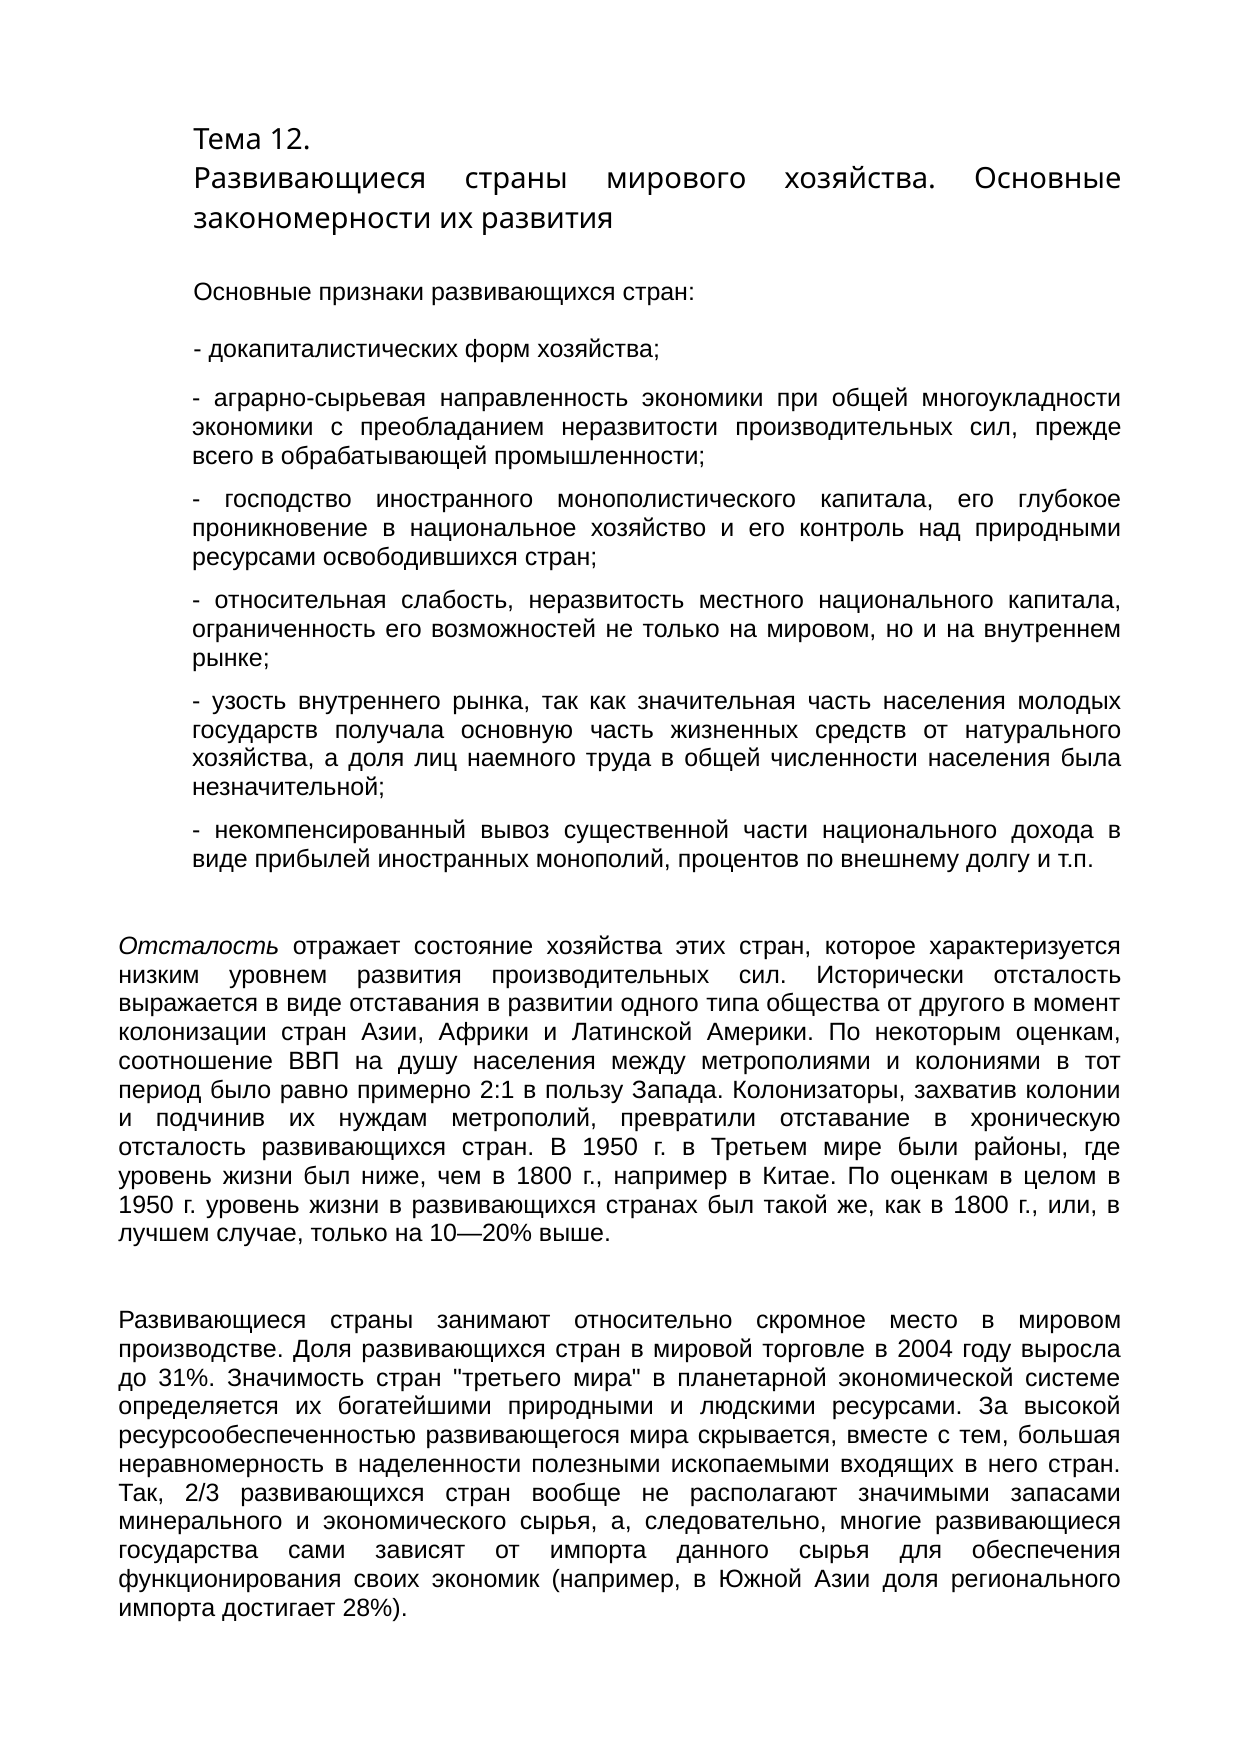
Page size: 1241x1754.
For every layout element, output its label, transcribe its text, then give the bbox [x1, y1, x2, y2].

list - некомпенсированный вывоз существенной части национального дохода в виде прибылей иностранных монополий, процентов по внешнему долгу и т.п. [118, 816, 1122, 873]
text Отсталость отражает состояние хозяйства этих стран, которое характеризуется низким уровнем развития производительных сил. Исторически отсталость выражается в виде отставания в развитии одного типа общества от другого в момент колонизации стран Азии, Африки и Латинской Америки. По некоторым оценкам, соотношение ВВП на душу населения между метрополиями и колониями в тот период было равно примерно 2:1 в пользу Запада. Колонизаторы, захватив колонии и подчинив их нуждам метрополий, превратили отставание в хроническую отсталость развивающихся стран. В 1950 г. в Третьем мире были районы, где уровень жизни был ниже, чем в 1800 г., например в Китае. По оценкам в целом в 1950 г. уровень жизни в развивающихся странах был такой же, как в 1800 г., или, в лучшем случае, только на 10—20% выше. [118, 931, 1122, 1247]
list Основные признаки развивающихся стран: [193, 277, 1122, 306]
list - господство иностранного монополистического капитала, его глубокое проникновение в национальное хозяйство и его контроль над природными ресурсами освободившихся стран; [118, 484, 1122, 571]
list - относительная слабость, неразвитость местного национального капитала, ограниченность его возможностей не только на мировом, но и на внутреннем рынке; [118, 585, 1122, 671]
text Развивающиеся страны занимают относительно скромное место в мировом производстве. Доля развивающихся стран в мировой торговле в 2004 году выросла до 31%. Значимость стран "третьего мира" в планетарной экономической системе определяется их богатейшими природными и людскими ресурсами. За высокой ресурсообеспеченностью развивающегося мира скрывается, вместе с тем, большая неравномерность в наделенности полезными ископаемыми входящих в него стран. Так, 2/3 развивающихся стран вообще не располагают значимыми запасами минерального и экономического сырья, а, следовательно, многие развивающиеся государства сами зависят от импорта данного сырья для обеспечения функционирования своих экономик (например, в Южной Азии доля регионального импорта достигает 28%). [118, 1305, 1122, 1621]
list - докапиталистических форм хозяйства; [193, 334, 1122, 363]
list - аграрно-сырьевая направленность экономики при общей многоукладности экономики с преобладанием неразвитости производительных сил, прежде всего в обрабатывающей промышленности; [118, 383, 1122, 470]
list - узость внутреннего рынка, так как значительная часть населения молодых государств получала основную часть жизненных средств от натурального хозяйства, а доля лиц наемного труда в общей численности населения была незначительной; [118, 686, 1122, 801]
list Тема 12. [193, 118, 1122, 158]
list Развивающиеся страны мирового хозяйства. Основные закономерности их развития [193, 158, 1122, 237]
